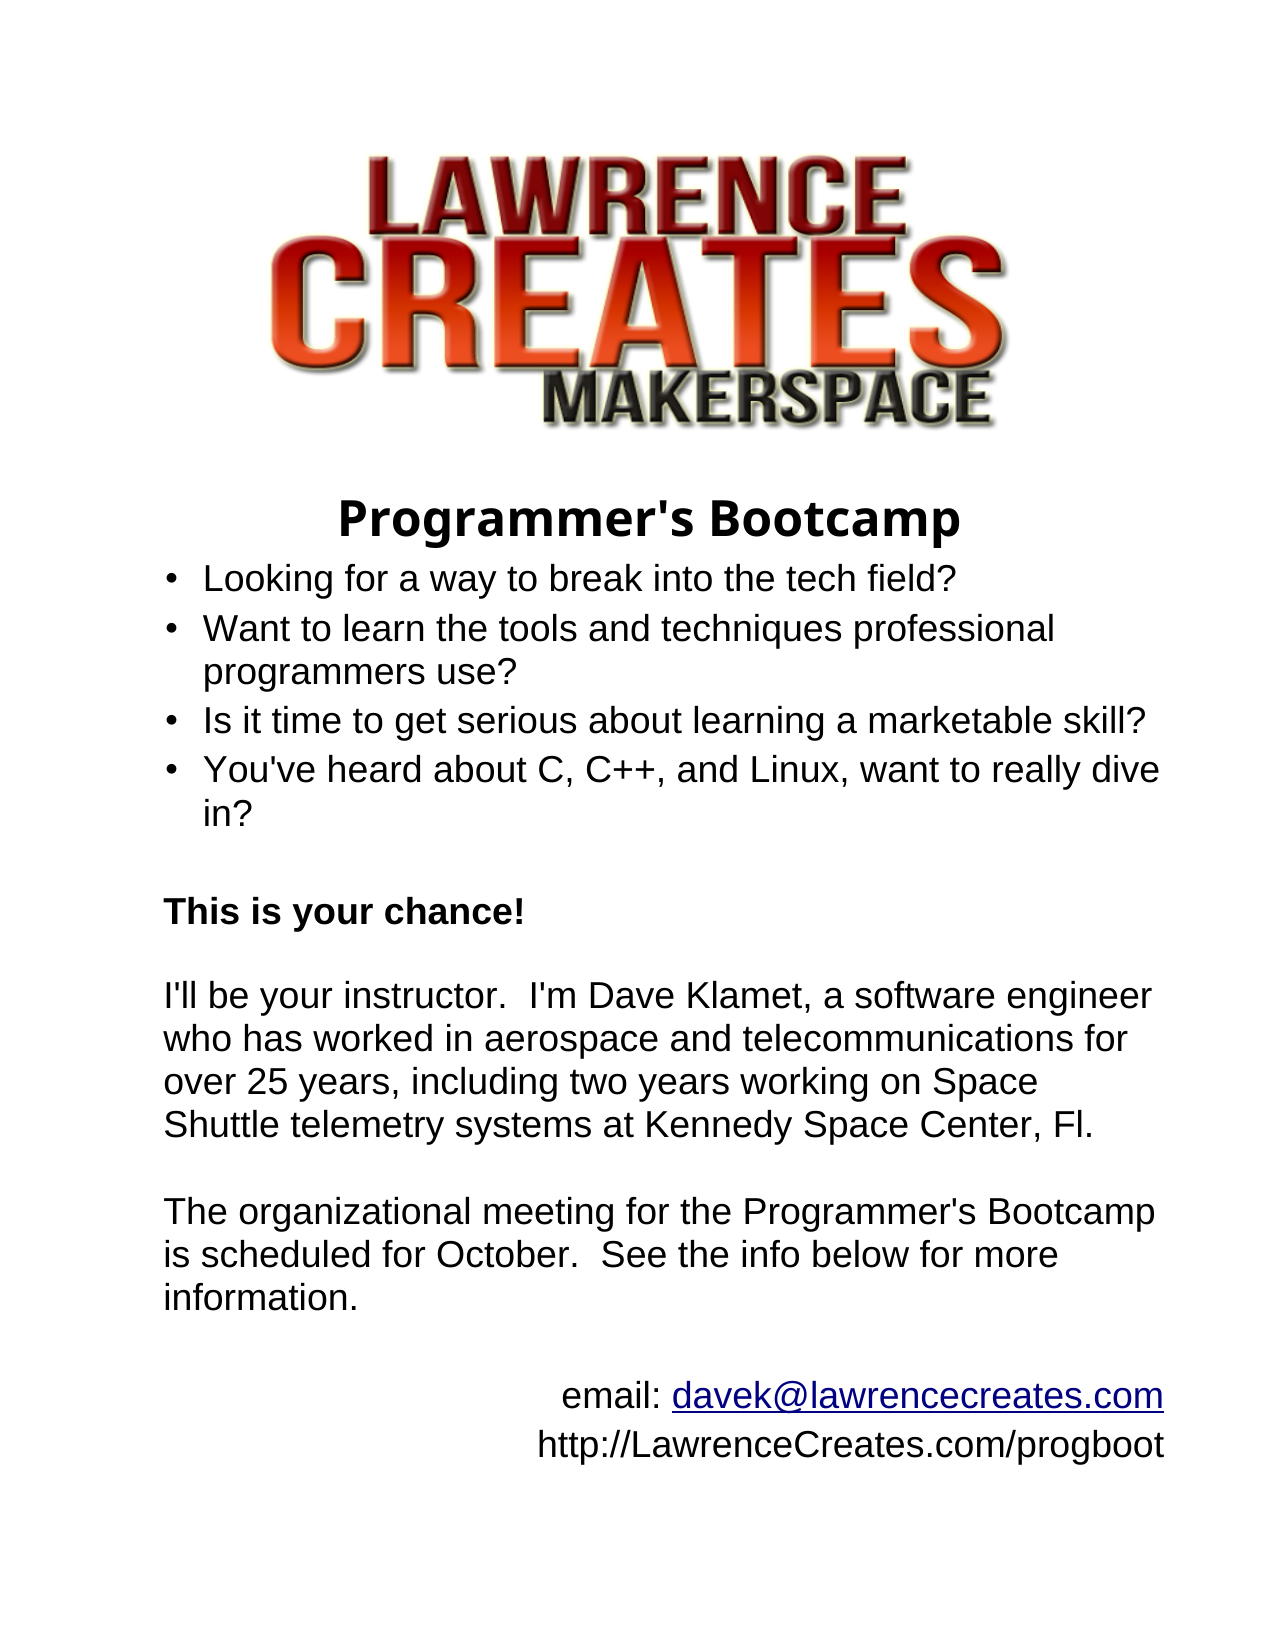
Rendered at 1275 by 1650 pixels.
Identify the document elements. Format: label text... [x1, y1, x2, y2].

text email: davek@lawrencecreates.com [108, 1373, 1164, 1417]
list Is it time to get serious about learning a marketable skill? [165, 698, 1164, 742]
picture [251, 147, 1021, 441]
text This is your chance! [163, 889, 1164, 932]
text http://LawrenceCreates.com/progboot [108, 1423, 1164, 1466]
text The organizational meeting for the Programmer's Bootcamp is scheduled for October. See the info below for more information. [163, 1189, 1164, 1318]
list Want to learn the tools and techniques professional programmers use? [165, 606, 1164, 692]
list Looking for a way to break into the tech field? [165, 557, 1164, 600]
text I'll be your instructor. I'm Dave Klamet, a software engineer who has worked in aerospace and telecommunications for over 25 years, including two years working on Space Shuttle telemetry systems at Kennedy Space Center, Fl. [163, 973, 1164, 1146]
text Programmer's Bootcamp [108, 482, 1164, 551]
list You've heard about C, C++, and Linux, want to really dive in? [165, 748, 1164, 834]
